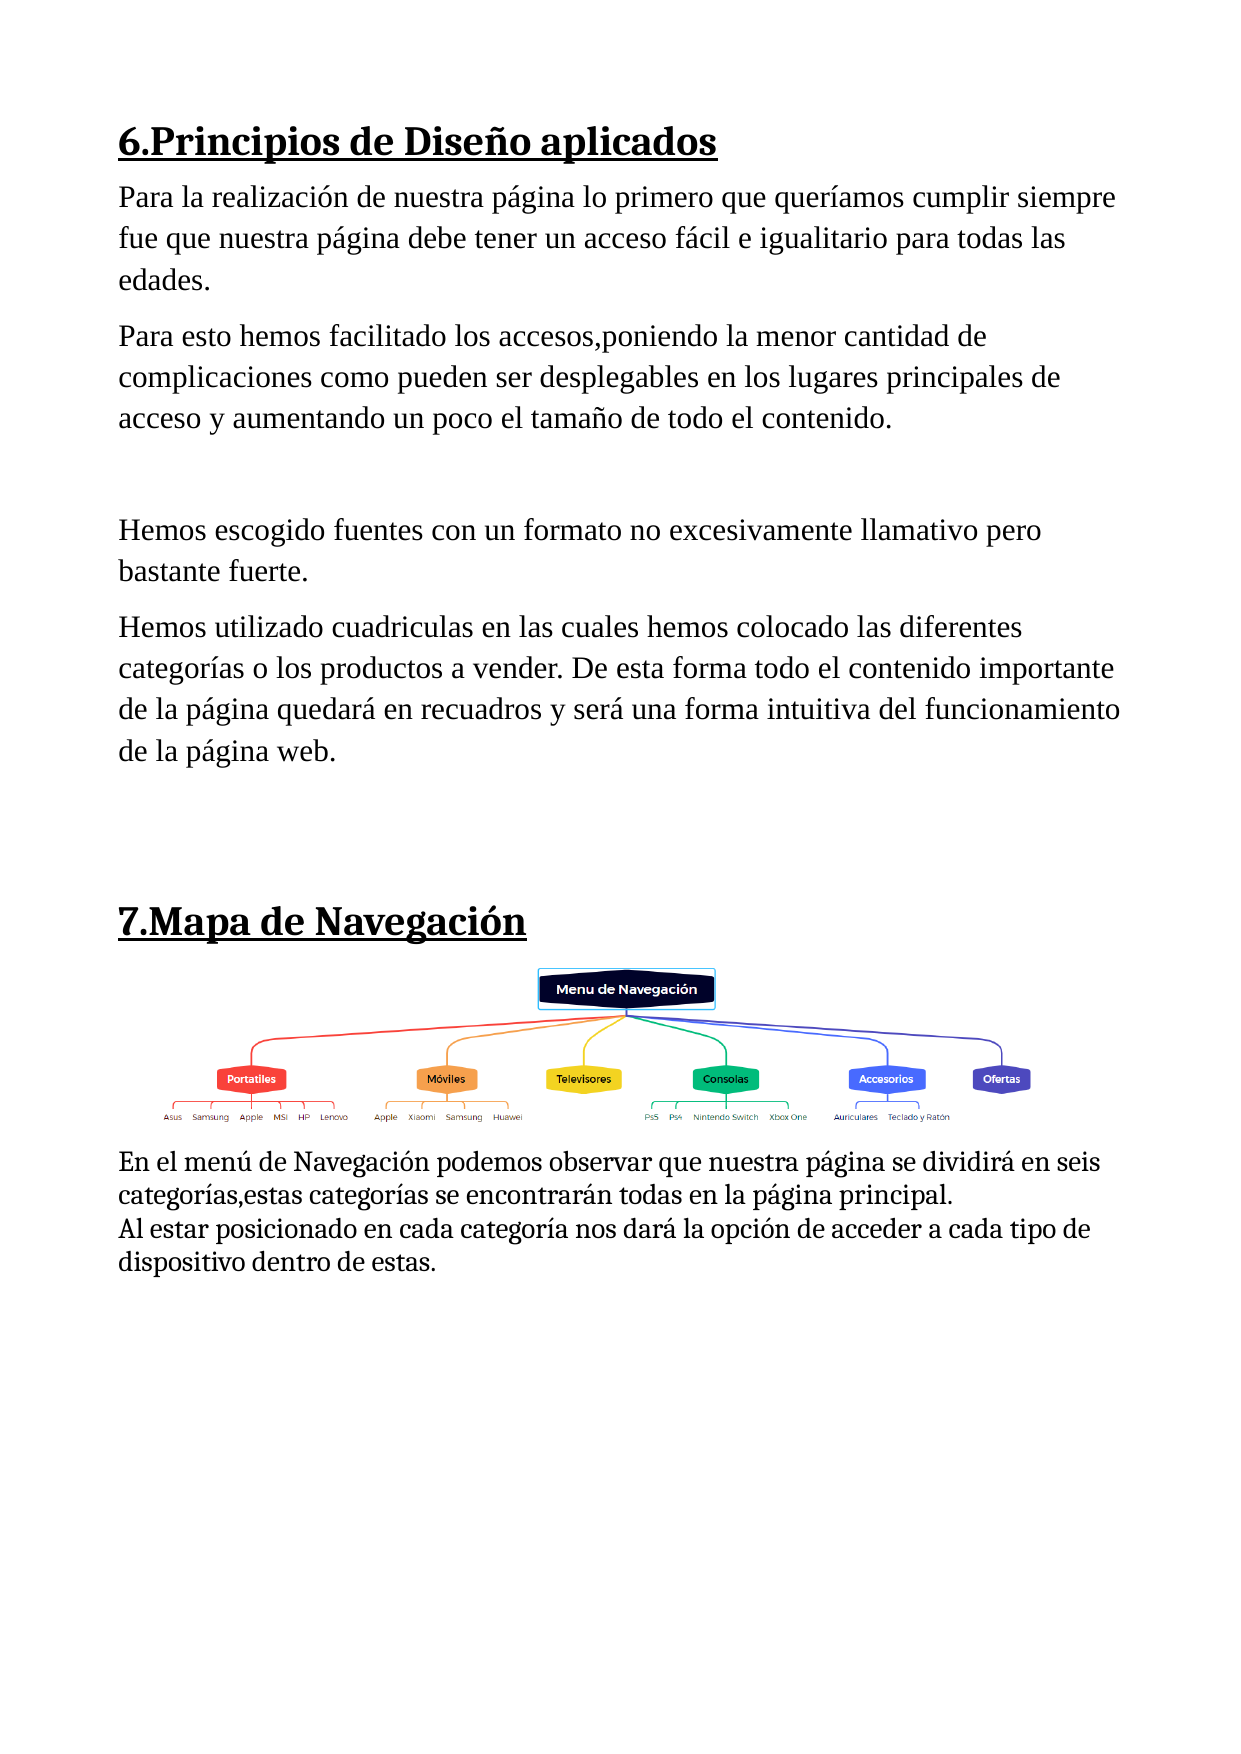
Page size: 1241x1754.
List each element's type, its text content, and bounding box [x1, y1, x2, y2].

text Hemos utilizado cuadriculas en las cuales hemos colocado las diferentes categorías o los productos a vender. De esta forma todo el contenido importante de la página quedará en recuadros y será una forma intuitiva del funcionamiento de la página web. [118, 608, 1122, 768]
text Para esto hemos facilitado los accesos,poniendo la menor cantidad de complicaciones como pueden ser desplegables en los lugares principales de acceso y aumentando un poco el tamaño de todo el contenido. [118, 317, 1122, 435]
subtitle 7.Mapa de Navegación [118, 898, 1122, 946]
subtitle 6.Principios de Diseño aplicados [118, 118, 1122, 166]
text Para la realización de nuestra página lo primero que queríamos cumplir siempre fue que nuestra página debe tener un acceso fácil e igualitario para todas las edades. [118, 178, 1122, 297]
text En el menú de Navegación podemos observar que nuestra página se dividirá en seis categorías,estas categorías se encontrarán todas en la página principal. [118, 1145, 1122, 1212]
picture [118, 958, 1123, 1145]
text Al estar posicionado en cada categoría nos dará la opción de acceder a cada tipo de dispositivo dentro de estas. [118, 1212, 1122, 1279]
text Hemos escogido fuentes con un formato no excesivamente llamativo pero bastante fuerte. [118, 511, 1122, 588]
